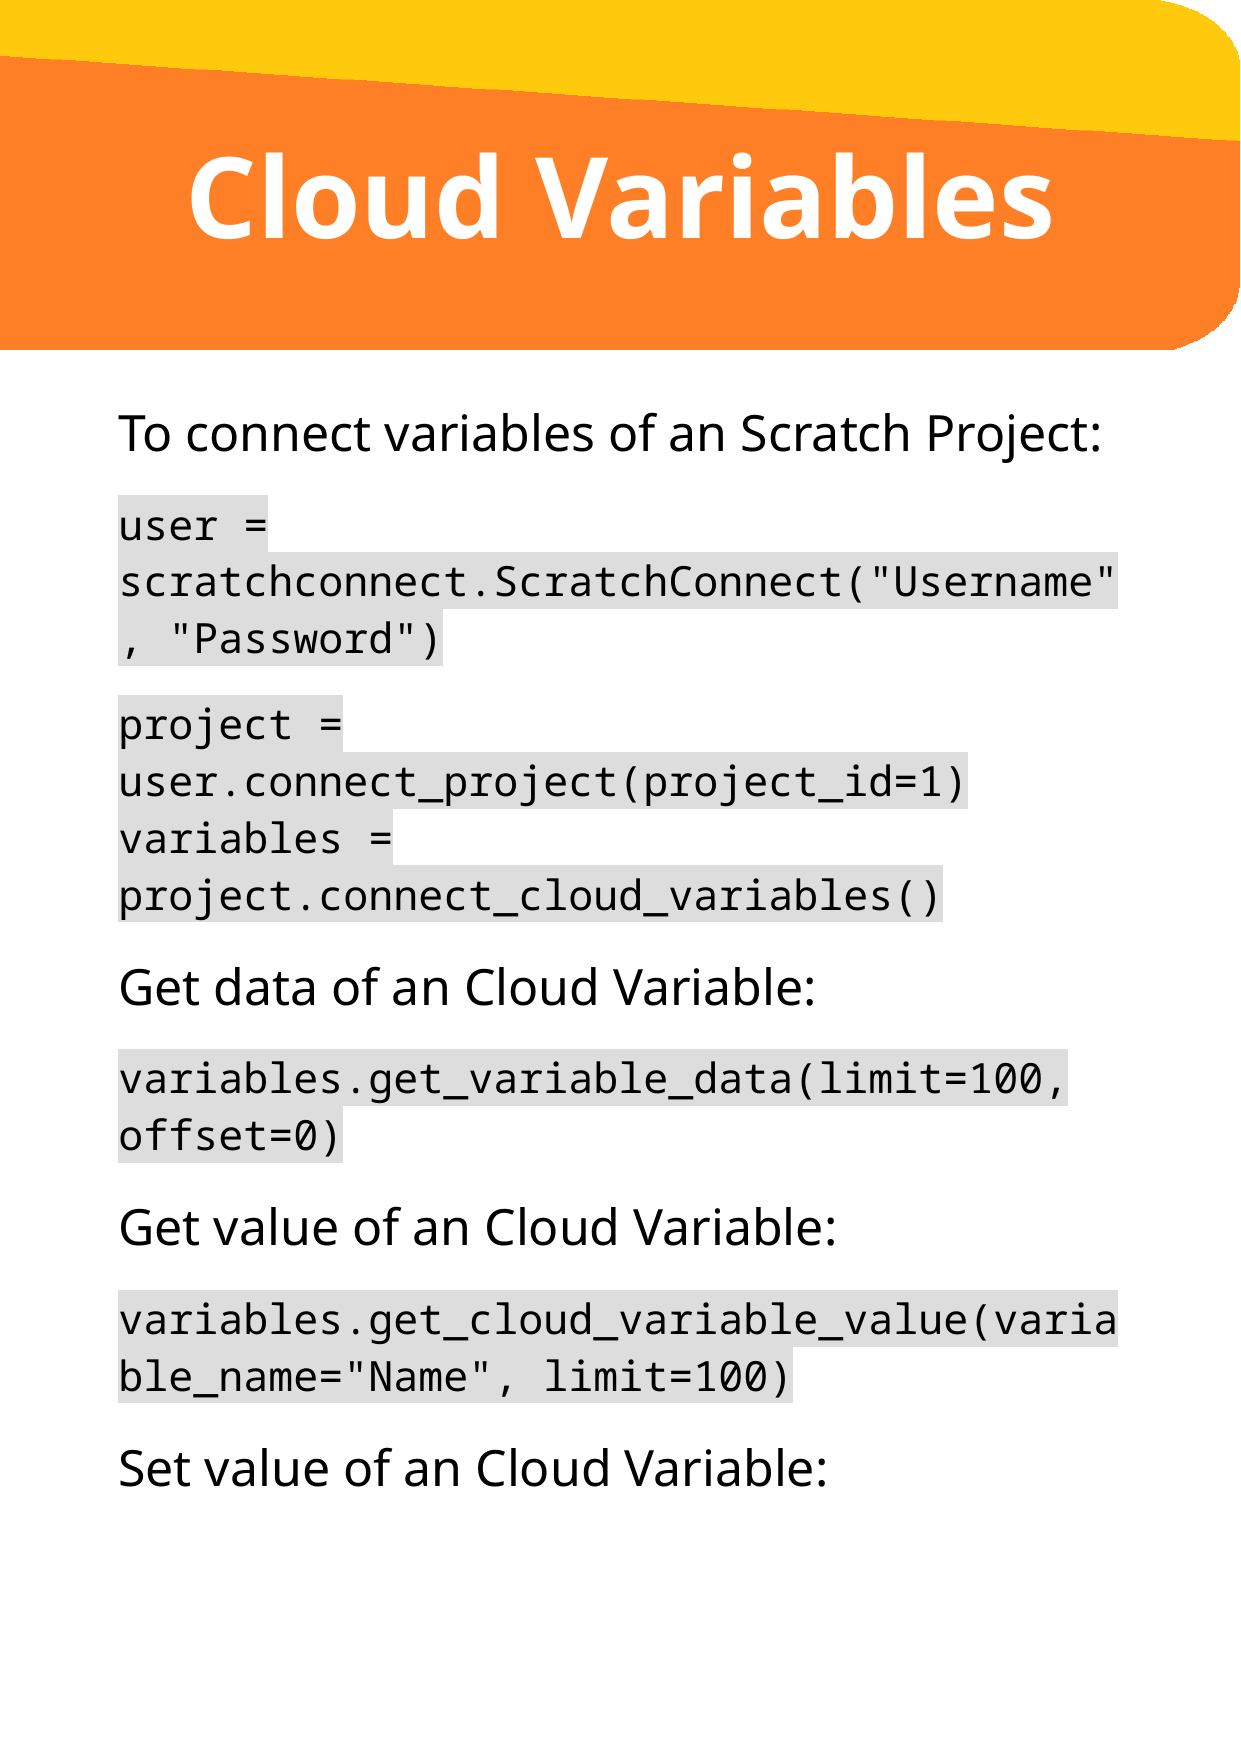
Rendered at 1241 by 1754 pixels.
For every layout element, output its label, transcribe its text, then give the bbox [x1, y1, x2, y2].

text To connect variables of an Scratch Project: [118, 398, 1122, 466]
text Get data of an Cloud Variable: [118, 952, 1122, 1020]
text variables.get_variable_data(limit=100, offset=0) [118, 1049, 1122, 1163]
text variables.get_cloud_variable_value(variable_name="Name", limit=100) [118, 1290, 1122, 1403]
text project = user.connect_project(project_id=1) [118, 695, 1122, 809]
text Set value of an Cloud Variable: [118, 1433, 1122, 1501]
text Get value of an Cloud Variable: [118, 1192, 1122, 1260]
text user = scratchconnect.ScratchConnect("Username", "Password") [118, 495, 1122, 666]
text variables = project.connect_cloud_variables() [118, 809, 1122, 922]
